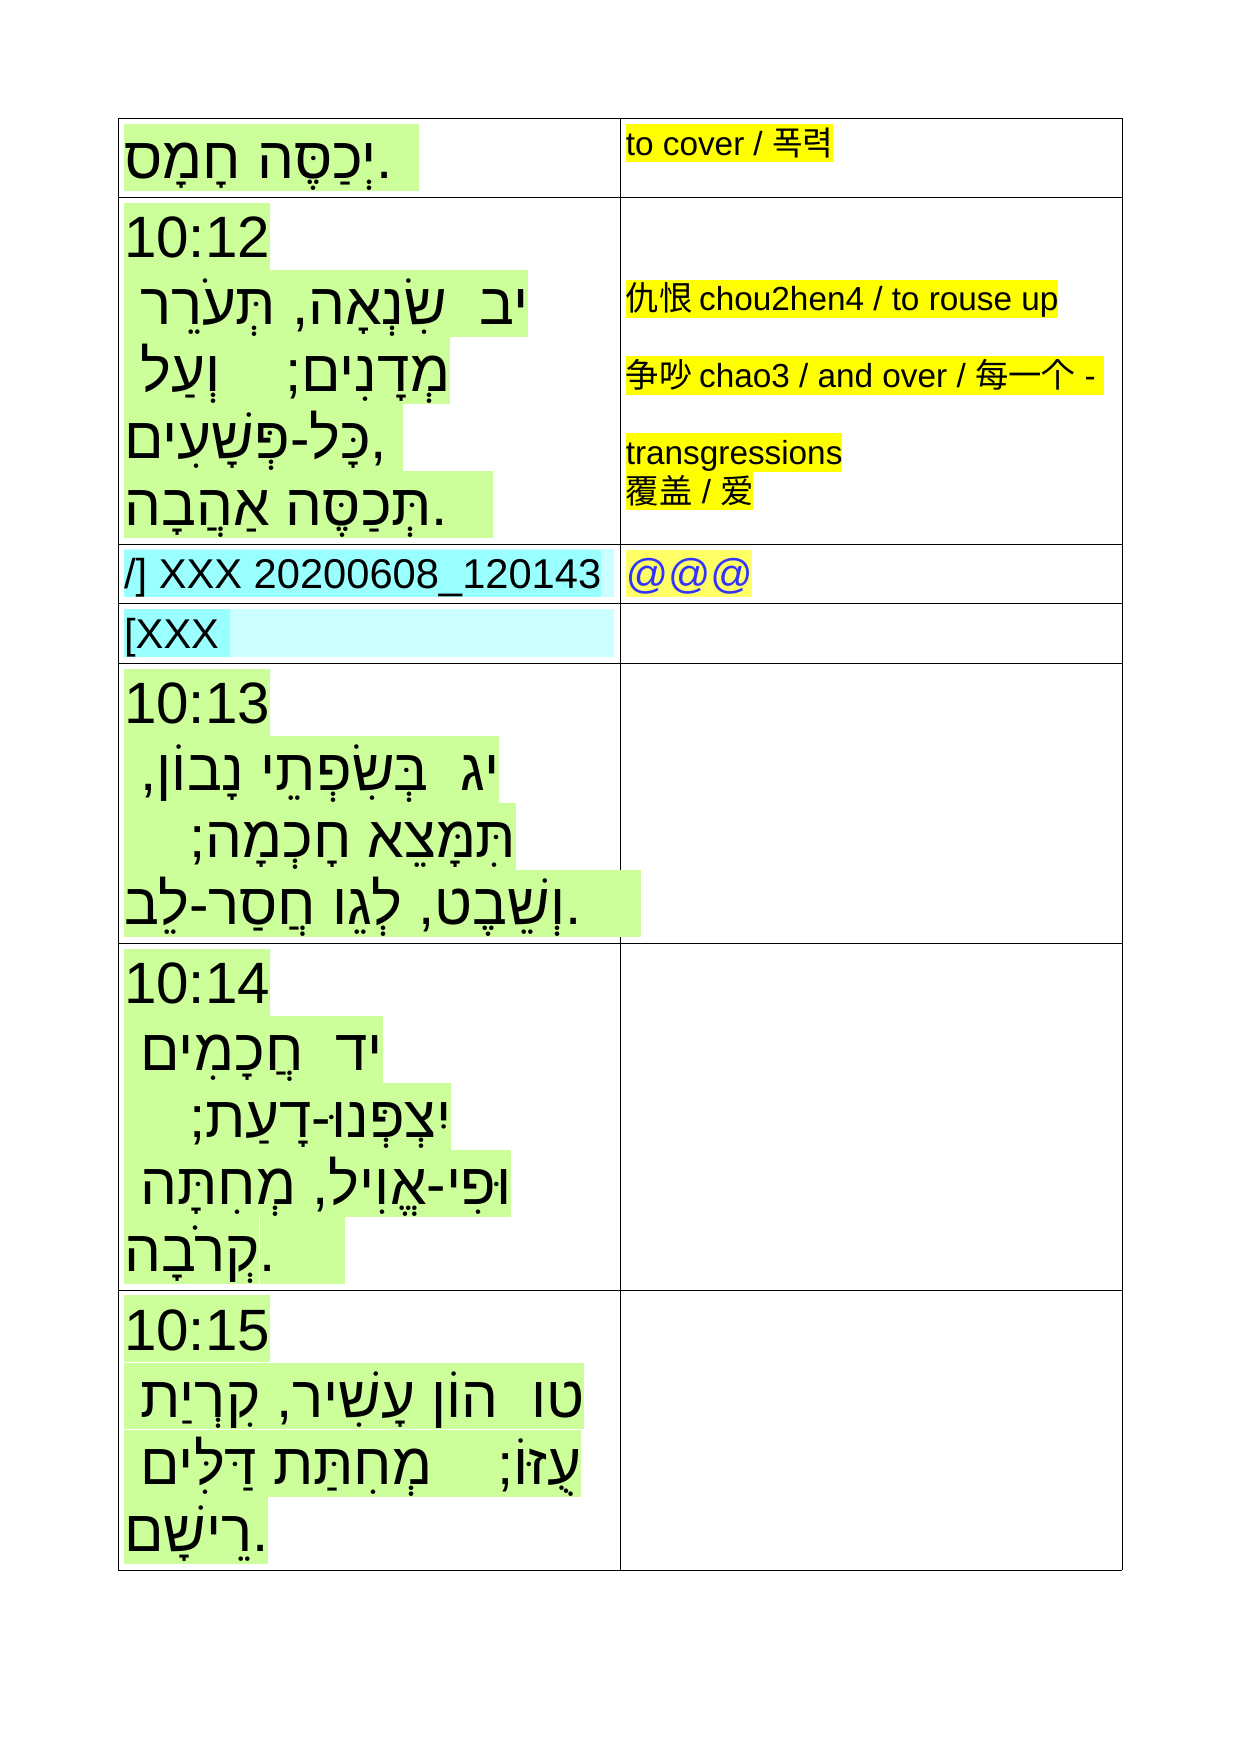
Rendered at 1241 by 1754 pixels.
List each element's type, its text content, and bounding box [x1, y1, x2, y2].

table_cell 10:11 יא מְקוֹר חַיִּים, פִּי צַדִּיק; וּפִי רְשָׁעִים, יְכַסֶּה חָמָס. [119, 119, 620, 197]
table_cell 10:14 יד חֲכָמִים יִצְפְּנוּ-דָעַת; וּפִי-אֱוִיל, מְחִתָּה קְרֹבָה. [119, 944, 620, 1289]
table_cell to cover / 폭력 [621, 119, 1122, 197]
table_cell 10:15 טו הוֹן עָשִׁיר, קִרְיַת עֻזּוֹ; מְחִתַּת דַּלִּים רֵישָׁם. [119, 1291, 620, 1569]
table_cell [621, 1291, 1122, 1569]
table_cell [XXX [119, 604, 620, 663]
table_cell [621, 604, 1122, 663]
table_cell 10:12 יב שִׂנְאָה, תְּעֹרֵר מְדָנִים; וְעַל כָּל-פְּשָׁעִים, תְּכַסֶּה אַהֲבָה. [119, 198, 620, 544]
table_cell [621, 944, 1122, 1289]
table_cell [621, 664, 1122, 943]
table_cell @@@ [621, 545, 1122, 603]
table_cell 仇恨chou2hen4 / to rouse up 争吵chao3 / and over / 每一个 - transgressions 覆盖 / 爱 [621, 198, 1122, 544]
table_cell 10:13 יג בְּשִׂפְתֵי נָבוֹן, תִּמָּצֵא חָכְמָה; וְשֵׁבֶט, לְגֵו חֲסַר-לֵב. [119, 664, 620, 943]
table_cell /] XXX 20200608_120143 [119, 545, 620, 603]
